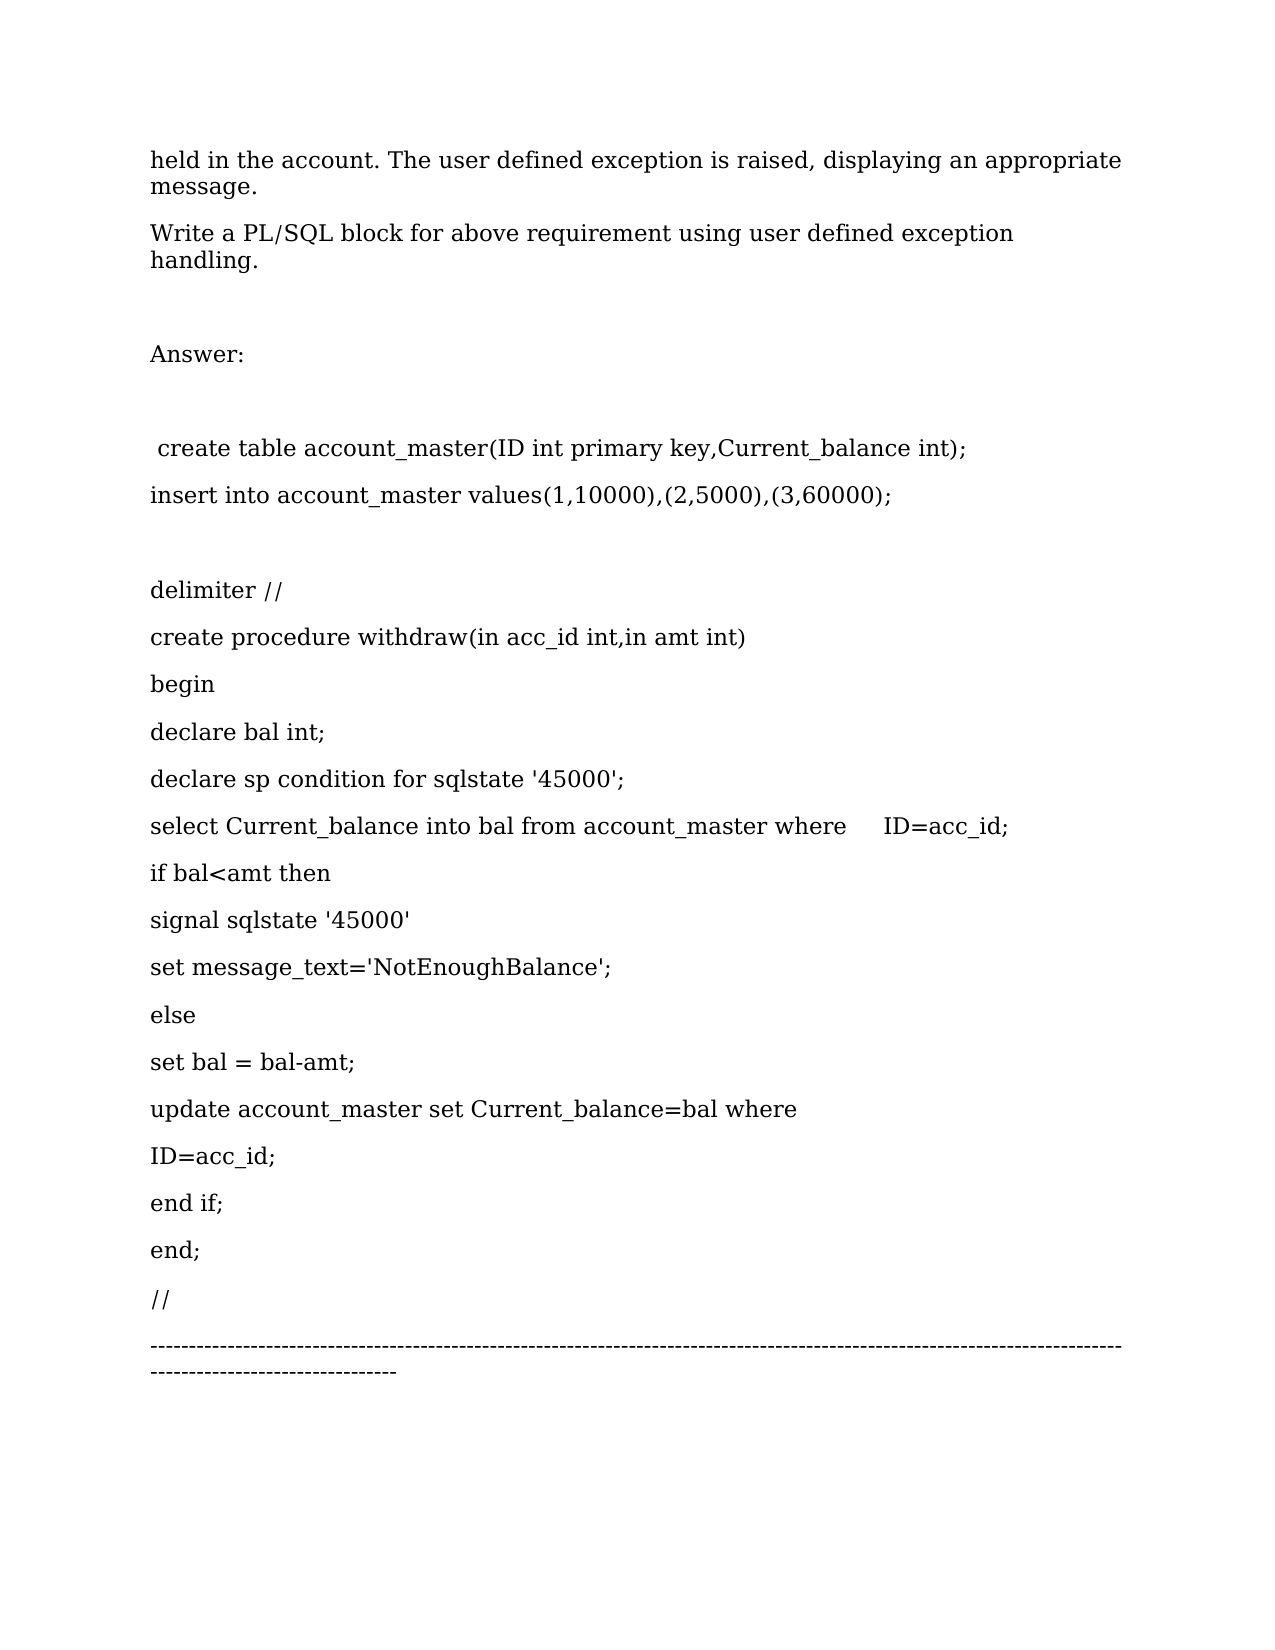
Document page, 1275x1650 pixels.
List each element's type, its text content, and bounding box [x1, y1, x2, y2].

text end; [150, 1241, 1125, 1264]
text held in the account. The user defined exception is raised, displaying an appropriate message. [150, 150, 1125, 199]
text create table account_master(ID int primary key,Current_balance int); [150, 439, 1125, 462]
text if bal<amt then [150, 863, 1125, 886]
text else [150, 1005, 1125, 1028]
text delimiter // [150, 580, 1125, 603]
text create procedure withdraw(in acc_id int,in amt int) [150, 627, 1125, 650]
text set message_text='NotEnoughBalance'; [150, 958, 1125, 981]
text update account_master set Current_balance=bal where [150, 1099, 1125, 1122]
text end if; [150, 1194, 1125, 1217]
text select Current_balance into bal from account_master where ID=acc_id; [150, 816, 1125, 839]
text signal sqlstate '45000' [150, 911, 1125, 933]
text begin [150, 674, 1125, 697]
text Answer: [150, 344, 1125, 367]
text ID=acc_id; [150, 1146, 1125, 1169]
text declare sp condition for sqlstate '45000'; [150, 769, 1125, 792]
text declare bal int; [150, 722, 1125, 745]
text // [150, 1288, 1125, 1311]
text -------------------------------------------------------------------------------------------------------------------------------------------------------------- [150, 1335, 1125, 1384]
text insert into account_master values(1,10000),(2,5000),(3,60000); [150, 486, 1125, 509]
text Write a PL/SQL block for above requirement using user defined exception handling. [150, 223, 1125, 273]
text set bal = bal-amt; [150, 1052, 1125, 1075]
